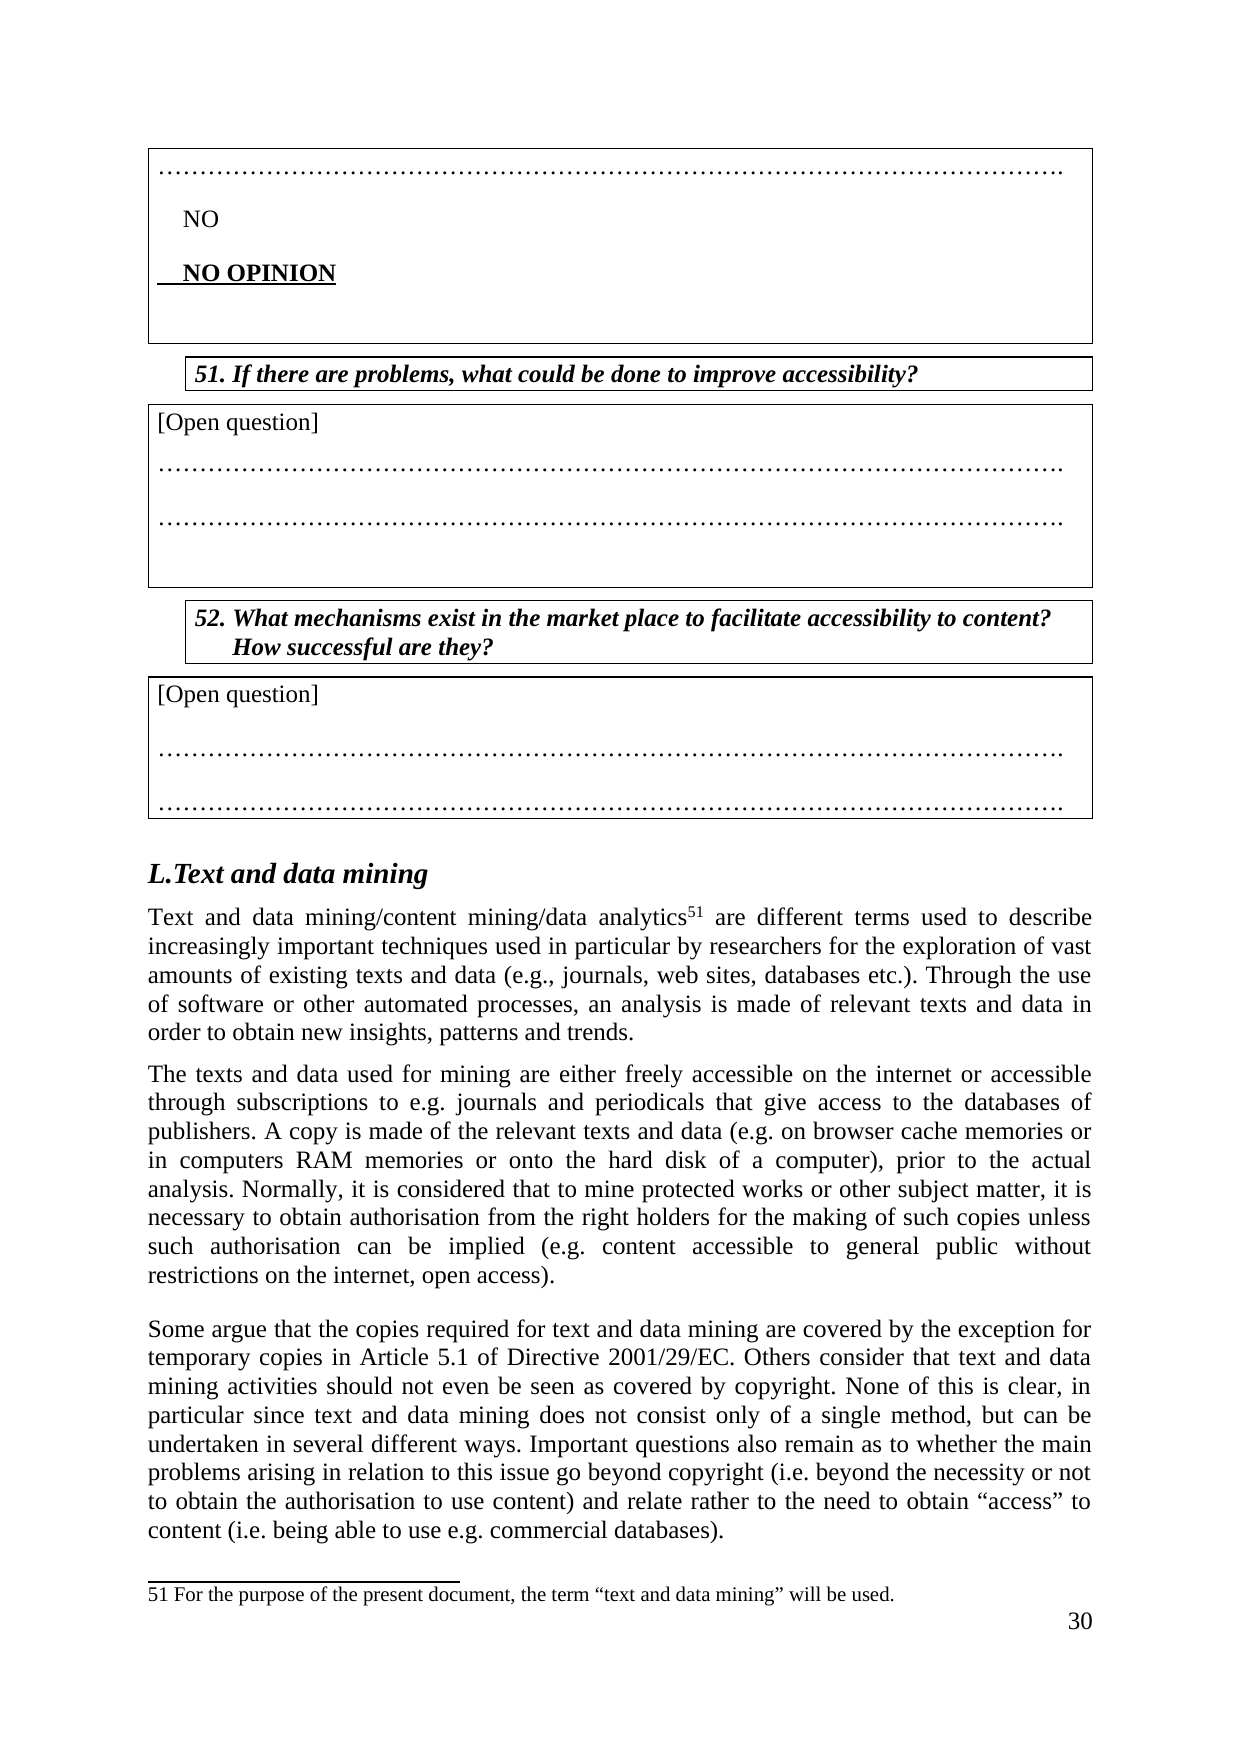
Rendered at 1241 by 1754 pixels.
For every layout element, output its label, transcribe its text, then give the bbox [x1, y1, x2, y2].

text For the purpose of the present document, the term “text and data mining” will be used. [148, 1582, 1093, 1606]
text The texts and data used for mining are either freely accessible on the internet or accessible through subscriptions to e.g. journals and periodicals that give access to the databases of publishers. A copy is made of the relevant texts and data (e.g. on browser cache memories or in computers RAM memories or onto the hard disk of a computer), prior to the actual analysis. Normally, it is considered that to mine protected works or other subject matter, it is necessary to obtain authorisation from the right holders for the making of such copies unless such authorisation can be implied (e.g. content accessible to general public without restrictions on the internet, open access). [148, 1059, 1093, 1289]
subtitle Text and data mining [148, 856, 1093, 890]
text ………………………………………………………………………………………………. [149, 730, 1092, 762]
text  NO OPINION [149, 255, 1092, 287]
text Some argue that the copies required for text and data mining are covered by the exception for temporary copies in Article 5.1 of Directive 2001/29/EC. Others consider that text and data mining activities should not even be seen as covered by copyright. None of this is clear, in particular since text and data mining does not consist only of a single method, but can be undertaken in several different ways. Important questions also remain as to whether the main problems arising in relation to this issue go beyond copyright (i.e. beyond the necessity or not to obtain the authorisation to use content) and relate rather to the need to obtain “access” to content (i.e. being able to use e.g. commercial databases). [148, 1314, 1093, 1544]
text ………………………………………………………………………………………………. [149, 499, 1092, 531]
text ………………………………………………………………………………………………. [149, 784, 1092, 818]
text ………………………………………………………………………………………………. [149, 445, 1092, 477]
list If there are problems, what could be done to improve accessibility? [186, 358, 1092, 390]
text  NO [149, 201, 1092, 233]
text [Open question] [149, 405, 1092, 436]
text Text and data mining/content mining/data analytics are different terms used to describe increasingly important techniques used in particular by researchers for the exploration of vast amounts of existing texts and data (e.g., journals, web sites, databases etc.). Through the use of software or other automated processes, an analysis is made of relevant texts and data in order to obtain new insights, patterns and trends. [148, 902, 1093, 1046]
text ………………………………………………………………………………………………. [149, 149, 1092, 179]
text [Open question] [149, 678, 1092, 708]
list What mechanisms exist in the market place to facilitate accessibility to content? How successful are they? [186, 601, 1092, 663]
